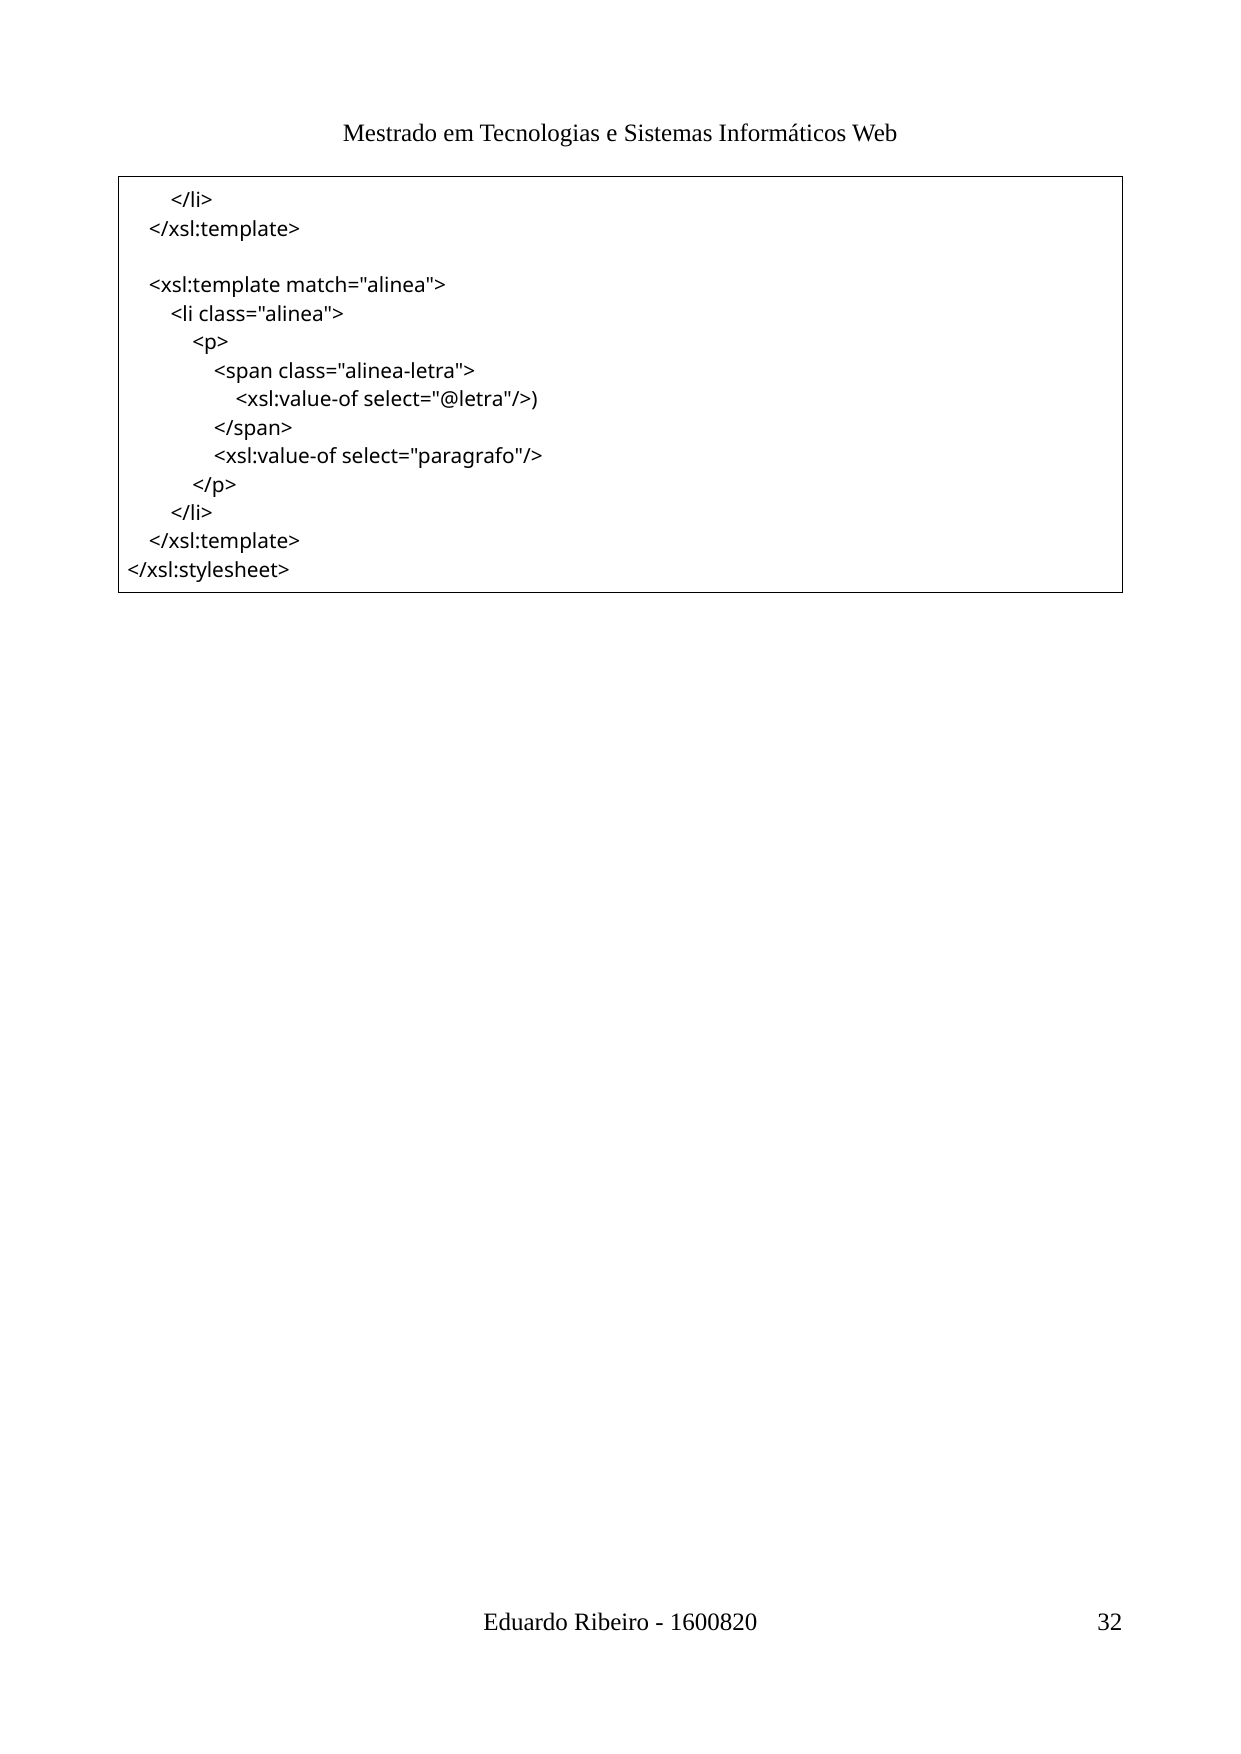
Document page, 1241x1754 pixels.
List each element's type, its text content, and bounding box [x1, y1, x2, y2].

text </xsl:template> [119, 518, 1122, 546]
text </xsl:template> [119, 205, 1122, 242]
text </li> [119, 177, 1122, 205]
text <xsl:template match="alinea"> [119, 262, 1122, 290]
text </span> [119, 404, 1122, 432]
text <p> [119, 318, 1122, 347]
text <span class="alinea-letra"> [119, 347, 1122, 375]
text <xsl:value-of select="paragrafo"/> [119, 432, 1122, 461]
text <xsl:value-of select="@letra"/>) [119, 375, 1122, 404]
text </li> [119, 489, 1122, 518]
text </p> [119, 461, 1122, 489]
text <li class="alinea"> [119, 290, 1122, 318]
text </xsl:stylesheet> [119, 546, 1122, 592]
